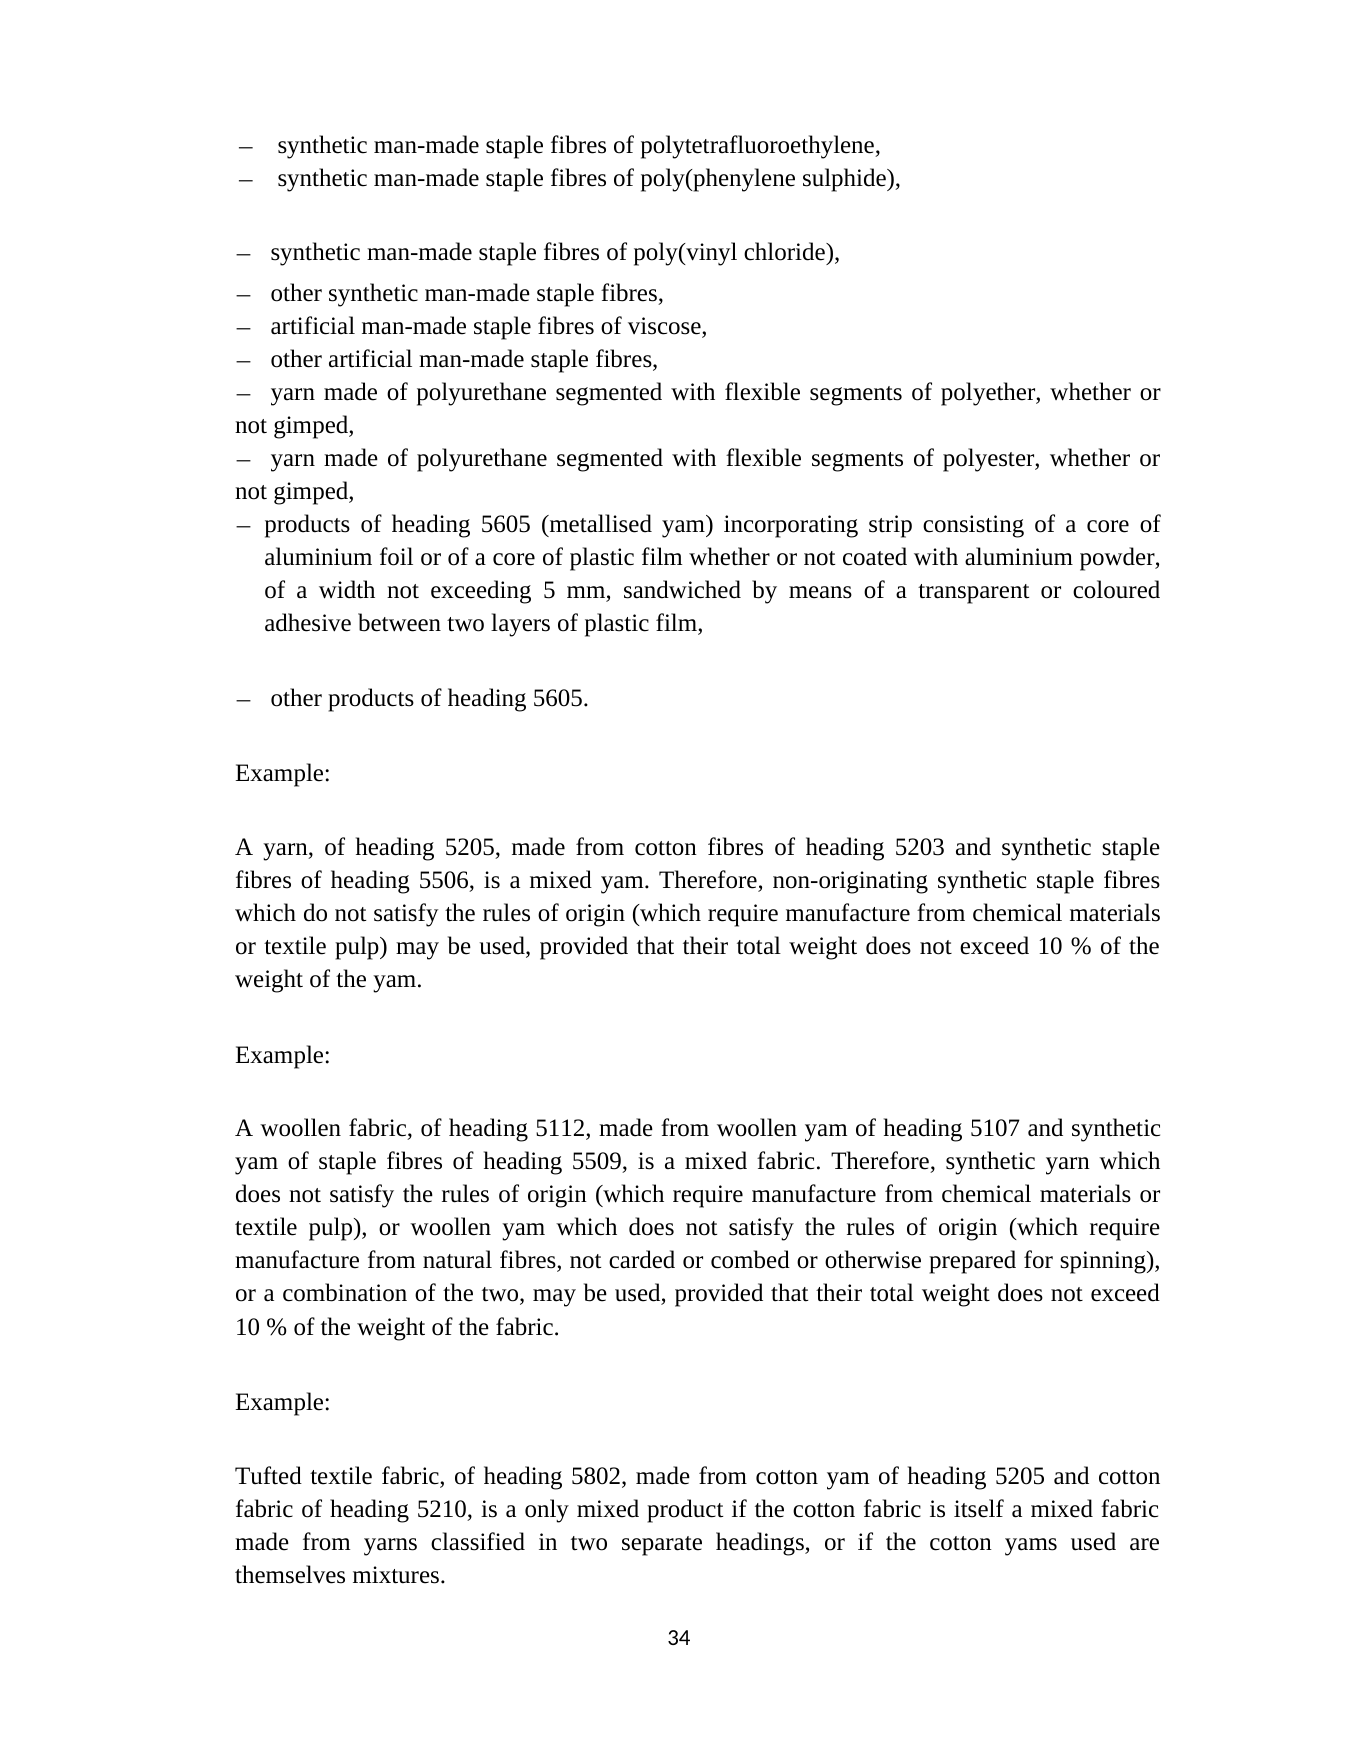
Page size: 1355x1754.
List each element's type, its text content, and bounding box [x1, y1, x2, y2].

list synthetic man-made staple fibres of polytetrafluoroethylene, [237, 130, 1162, 158]
text A yarn, of heading 5205, made from cotton fibres of heading 5203 and synthetic staple fibres of heading 5506, is a mixed yam. Therefore, non-originating synthetic staple fibres which do not satisfy the rules of origin (which require manufacture from chemical materials or textile pulp) may be used, provided that their total weight does not exceed 10 % of the weight of the yam. [235, 832, 1162, 993]
list other artificial man-made staple fibres, [235, 344, 1162, 372]
list artificial man-made staple fibres of viscose, [235, 311, 1162, 339]
list other products of heading 5605. [235, 683, 1162, 712]
list synthetic man-made staple fibres of poly(vinyl chloride), [235, 237, 1162, 266]
text A woollen fabric, of heading 5112, made from woollen yam of heading 5107 and synthetic yam of staple fibres of heading 5509, is a mixed fabric. Therefore, synthetic yarn which does not satisfy the rules of origin (which require manufacture from chemical materials or textile pulp), or woollen yam which does not satisfy the rules of origin (which require manufacture from natural fibres, not carded or combed or otherwise prepared for spinning), or a combination of the two, may be used, provided that their total weight does not exceed 10 % of the weight of the fabric. [235, 1113, 1162, 1340]
list yarn made of polyurethane segmented with flexible segments of polyether, whether or not gimped, [235, 377, 1162, 438]
text Example: [235, 758, 1162, 787]
text Example: [235, 1387, 1162, 1416]
list products of heading 5605 (metallised yam) incorporating strip consisting of a core of aluminium foil or of a core of plastic film whether or not coated with aluminium powder, of a width not exceeding 5 mm, sandwiched by means of a transparent or coloured adhesive between two layers of plastic film, [235, 509, 1162, 637]
text Tufted textile fabric, of heading 5802, made from cotton yam of heading 5205 and cotton fabric of heading 5210, is a only mixed product if the cotton fabric is itself a mixed fabric made from yarns classified in two separate headings, or if the cotton yams used are themselves mixtures. [235, 1461, 1162, 1589]
text Example: [235, 1040, 1162, 1068]
list other synthetic man-made staple fibres, [235, 278, 1162, 306]
list synthetic man-made staple fibres of poly(phenylene sulphide), [237, 163, 1162, 192]
list yarn made of polyurethane segmented with flexible segments of polyester, whether or not gimped, [235, 443, 1162, 504]
